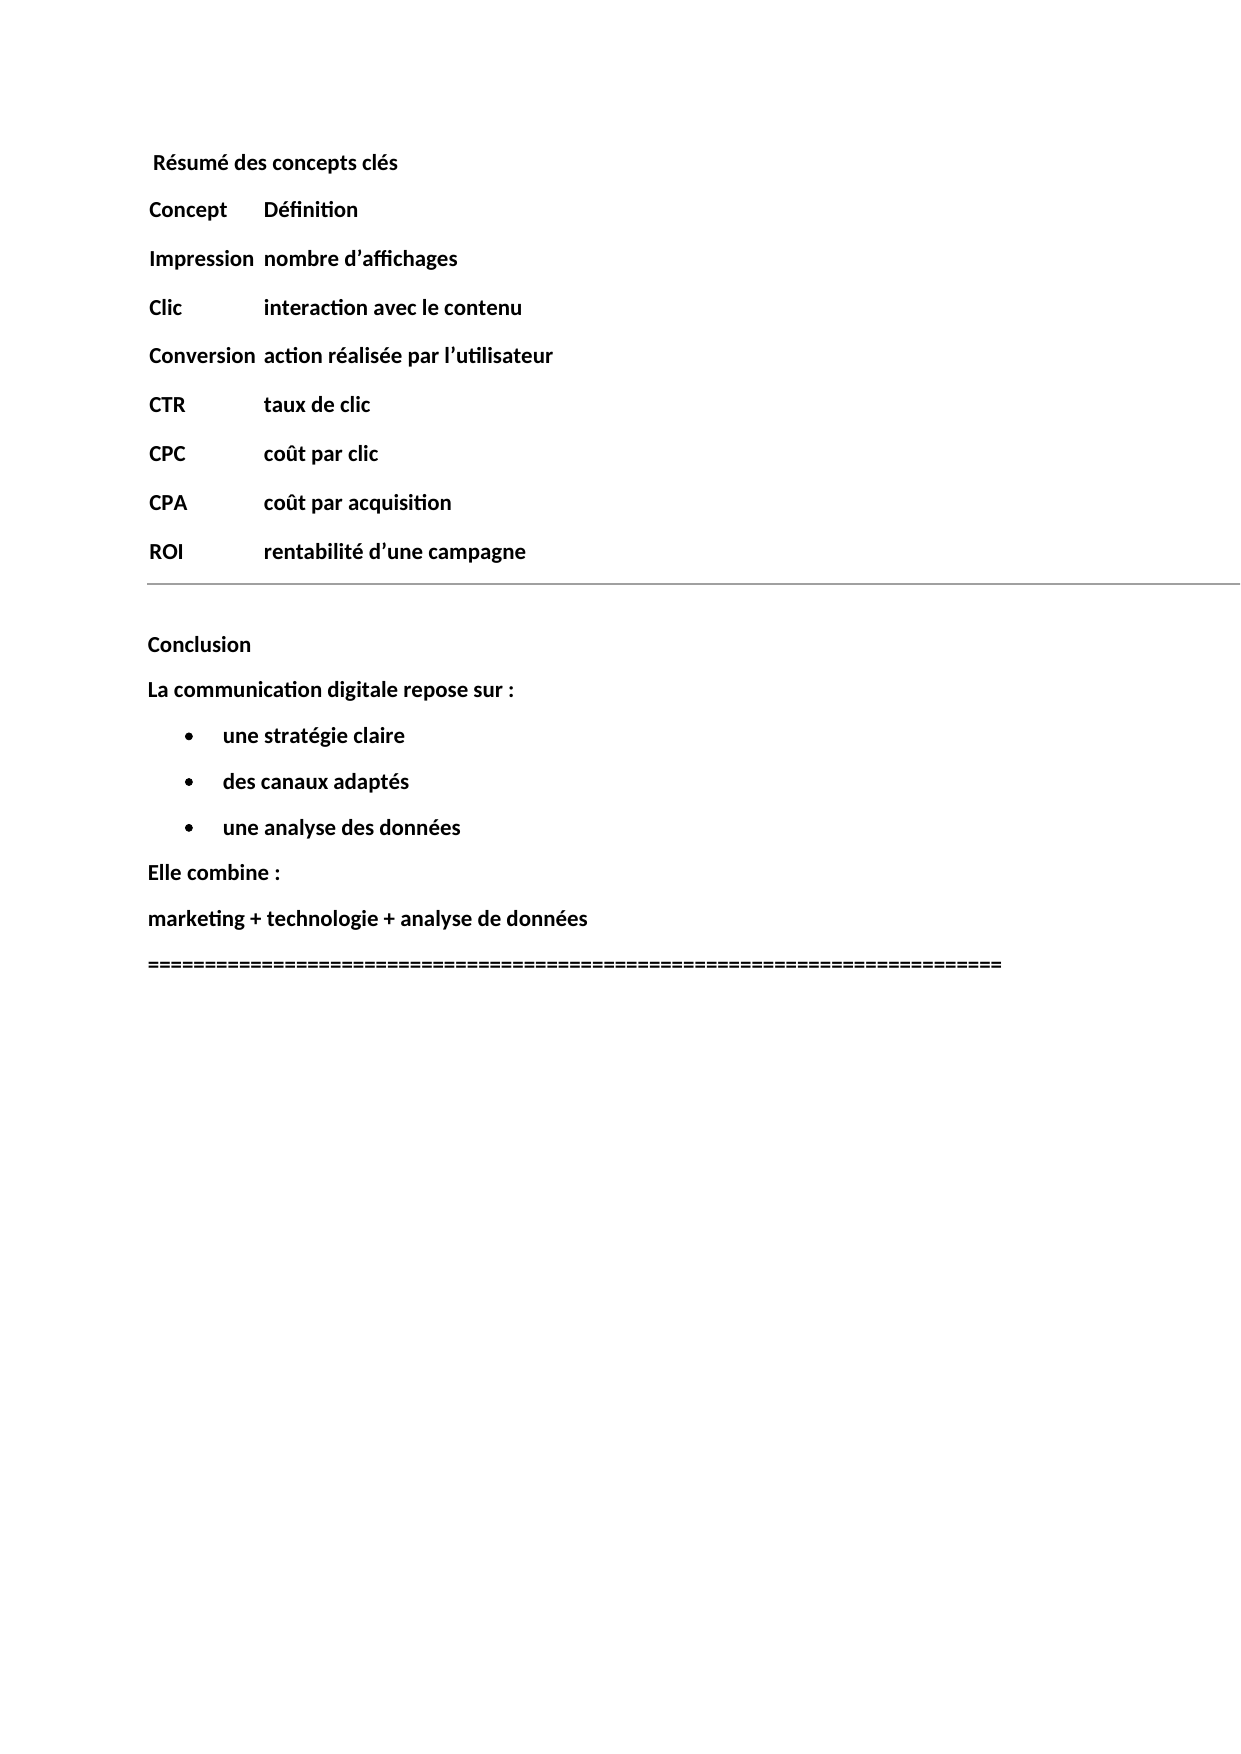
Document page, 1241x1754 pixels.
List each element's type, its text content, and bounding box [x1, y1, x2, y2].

table_cell interaction avec le contenu [262, 291, 560, 340]
table_cell CPA [148, 486, 262, 535]
table_header Concept [148, 193, 262, 242]
list des canaux adaptés [185, 767, 1093, 795]
table_cell Impression [148, 242, 262, 291]
table_cell CTR [148, 389, 262, 438]
text Elle combine : [148, 858, 1093, 887]
table_cell coût par clic [262, 438, 560, 486]
list une stratégie claire [185, 721, 1093, 749]
table_cell action réalisée par l’utilisateur [262, 340, 560, 389]
table_header Définition [262, 193, 560, 242]
list une analyse des données [185, 813, 1093, 841]
table_cell Conversion [148, 340, 262, 389]
table_cell rentabilité d’une campagne [262, 535, 560, 583]
table_cell Clic [148, 291, 262, 340]
table_cell ROI [148, 535, 262, 583]
table_cell coût par acquisition [262, 486, 560, 535]
table_cell nombre d’affichages [262, 242, 560, 291]
table_cell taux de clic [262, 389, 560, 438]
text Résumé des concepts clés [148, 148, 1093, 176]
text La communication digitale repose sur : [148, 676, 1093, 704]
text =========================================================================== [148, 950, 1093, 978]
text marketing + technologie + analyse de données [148, 904, 1093, 932]
table_cell CPC [148, 438, 262, 486]
text Conclusion [148, 630, 1093, 658]
